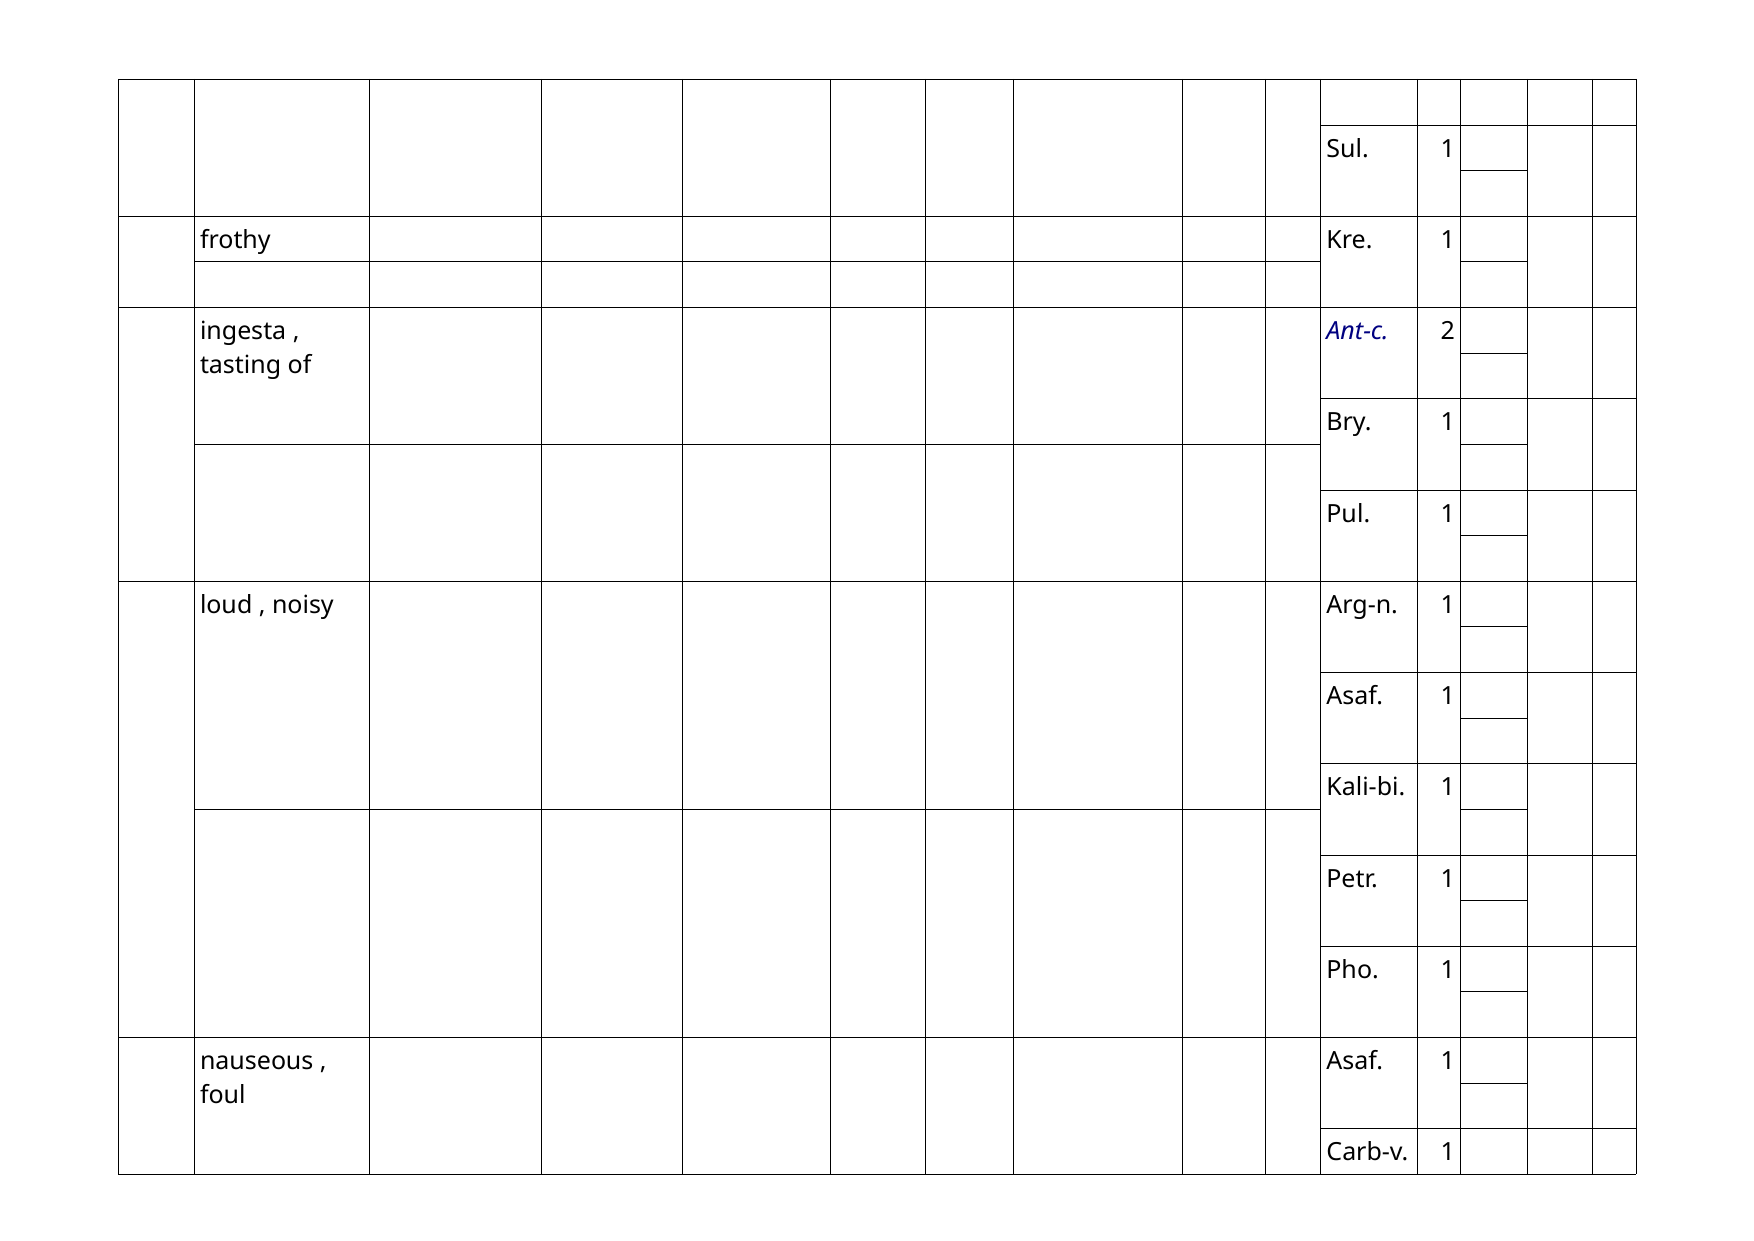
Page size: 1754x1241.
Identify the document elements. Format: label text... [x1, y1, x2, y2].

table_cell [683, 582, 830, 809]
table_cell 1 [1418, 491, 1460, 581]
table_cell [1593, 856, 1636, 946]
table_cell Asaf. [1321, 673, 1417, 763]
table_cell [195, 445, 369, 581]
table_cell 1 [1418, 947, 1460, 1037]
table_cell [1461, 536, 1527, 581]
table_cell [683, 80, 830, 216]
table_cell [119, 80, 194, 216]
table_cell [1461, 810, 1527, 854]
table_cell [1461, 80, 1527, 124]
table_cell [1461, 1084, 1527, 1128]
table_cell [1266, 810, 1320, 1037]
table_cell Pul. [1321, 491, 1417, 581]
table_cell [370, 308, 541, 444]
table_cell [1183, 582, 1265, 809]
table_cell [831, 445, 925, 581]
table_cell [1528, 491, 1592, 581]
table_cell [370, 582, 541, 809]
table_cell [1266, 308, 1320, 444]
table_cell [1593, 582, 1636, 672]
table_cell [1461, 262, 1527, 307]
table_cell [1014, 308, 1182, 444]
table_cell [831, 810, 925, 1037]
table_cell [831, 308, 925, 444]
table_cell [542, 308, 682, 444]
table_cell [119, 217, 194, 307]
table_cell Asaf. [1321, 1038, 1417, 1128]
table_cell [1014, 80, 1182, 216]
table_cell [542, 80, 682, 216]
table_cell 1 [1418, 856, 1460, 946]
table_cell [542, 582, 682, 809]
table_cell [831, 582, 925, 809]
table_cell [1528, 217, 1592, 307]
table_cell [1014, 217, 1182, 261]
table_cell [831, 80, 925, 216]
table_cell [1528, 582, 1592, 672]
table_cell [1593, 673, 1636, 763]
table_cell Kali-bi. [1321, 764, 1417, 854]
table_cell [119, 1038, 194, 1174]
table_cell [1183, 262, 1265, 307]
table_cell [1528, 947, 1592, 1037]
table_cell [1266, 445, 1320, 581]
table_cell [1528, 673, 1592, 763]
table_cell [1183, 80, 1265, 216]
table_cell [1461, 992, 1527, 1037]
table_cell [831, 1038, 925, 1174]
table_cell [1593, 126, 1636, 216]
table_cell [370, 1038, 541, 1174]
table_cell [1461, 354, 1527, 398]
table_cell [1593, 80, 1636, 124]
table_cell Pho. [1321, 947, 1417, 1037]
table_cell [1266, 80, 1320, 216]
table_cell [1014, 445, 1182, 581]
table_cell [195, 810, 369, 1037]
table_cell [1321, 80, 1417, 124]
table_cell [1593, 1129, 1636, 1174]
table_cell [683, 810, 830, 1037]
table_cell [1528, 399, 1592, 489]
table_cell [1014, 262, 1182, 307]
table_cell [1528, 1038, 1592, 1128]
table_cell 2 [1418, 308, 1460, 398]
table_cell [831, 217, 925, 261]
table_cell [1014, 582, 1182, 809]
table_cell [1418, 80, 1460, 124]
table_cell [1528, 126, 1592, 216]
table_cell [1593, 947, 1636, 1037]
table_cell [1461, 901, 1527, 946]
table_cell Bry. [1321, 399, 1417, 489]
table_cell [926, 217, 1013, 261]
table_cell [1461, 126, 1527, 170]
table_cell [926, 810, 1013, 1037]
table_cell [1183, 810, 1265, 1037]
table_cell [1461, 491, 1527, 535]
table_cell [370, 80, 541, 216]
table_cell [1183, 217, 1265, 261]
table_cell [683, 1038, 830, 1174]
table_cell [1461, 947, 1527, 991]
table_cell Ant-c. [1321, 308, 1417, 398]
table_cell [926, 582, 1013, 809]
table_cell [1593, 399, 1636, 489]
table_cell 1 [1418, 764, 1460, 854]
table_cell [1183, 445, 1265, 581]
table_cell frothy [195, 217, 369, 261]
table_cell [370, 262, 541, 307]
table_cell [370, 217, 541, 261]
table_cell nauseous , foul [195, 1038, 369, 1174]
table_cell Sul. [1321, 126, 1417, 216]
table_cell [1528, 1129, 1592, 1174]
table_cell [542, 810, 682, 1037]
table_cell [1461, 673, 1527, 718]
table_cell [926, 262, 1013, 307]
table_cell [926, 308, 1013, 444]
table_cell [1461, 1129, 1527, 1174]
table_cell [926, 80, 1013, 216]
table_cell [1266, 1038, 1320, 1174]
table_cell [1528, 764, 1592, 854]
table_cell [542, 1038, 682, 1174]
table_cell [1461, 627, 1527, 672]
table_cell [1183, 308, 1265, 444]
table_cell [1528, 308, 1592, 398]
table_cell [1461, 445, 1527, 489]
table_cell [119, 582, 194, 1037]
table_cell [542, 445, 682, 581]
table_cell [1461, 764, 1527, 809]
table_cell 1 [1418, 582, 1460, 672]
table_cell [542, 217, 682, 261]
table_cell 1 [1418, 1038, 1460, 1128]
table_cell [1593, 308, 1636, 398]
table_cell Kre. [1321, 217, 1417, 307]
table_cell [542, 262, 682, 307]
table_cell [1266, 262, 1320, 307]
table_cell loud , noisy [195, 582, 369, 809]
table_cell [683, 308, 830, 444]
table_cell [1528, 80, 1592, 124]
table_cell [1461, 399, 1527, 444]
table_cell [1461, 308, 1527, 353]
table_cell [1593, 491, 1636, 581]
table_cell [1461, 856, 1527, 900]
table_cell [1014, 810, 1182, 1037]
table_cell [1528, 856, 1592, 946]
table_cell [831, 262, 925, 307]
table_cell [683, 217, 830, 261]
table_cell 1 [1418, 673, 1460, 763]
table_cell [1593, 1038, 1636, 1128]
table_cell [1461, 582, 1527, 626]
table_cell 1 [1418, 1129, 1460, 1174]
table_cell [926, 1038, 1013, 1174]
table_cell [1461, 1038, 1527, 1083]
table_cell [683, 262, 830, 307]
table_cell [1183, 1038, 1265, 1174]
table_cell [1593, 764, 1636, 854]
table_cell [1593, 217, 1636, 307]
table_cell [1266, 582, 1320, 809]
table_cell [926, 445, 1013, 581]
table_cell [195, 262, 369, 307]
table_cell 1 [1418, 126, 1460, 216]
table_cell [683, 445, 830, 581]
table_cell [195, 80, 369, 216]
table_cell 1 [1418, 217, 1460, 307]
table_cell 1 [1418, 399, 1460, 489]
table_cell [1461, 217, 1527, 261]
table_cell [1461, 171, 1527, 216]
table_cell [370, 445, 541, 581]
table_cell [119, 308, 194, 581]
table_cell [1014, 1038, 1182, 1174]
table_cell Arg-n. [1321, 582, 1417, 672]
table_cell Petr. [1321, 856, 1417, 946]
table_cell Carb-v. [1321, 1129, 1417, 1174]
table_cell ingesta , tasting of [195, 308, 369, 444]
table_cell [1266, 217, 1320, 261]
table_cell [1461, 719, 1527, 763]
table_cell [370, 810, 541, 1037]
